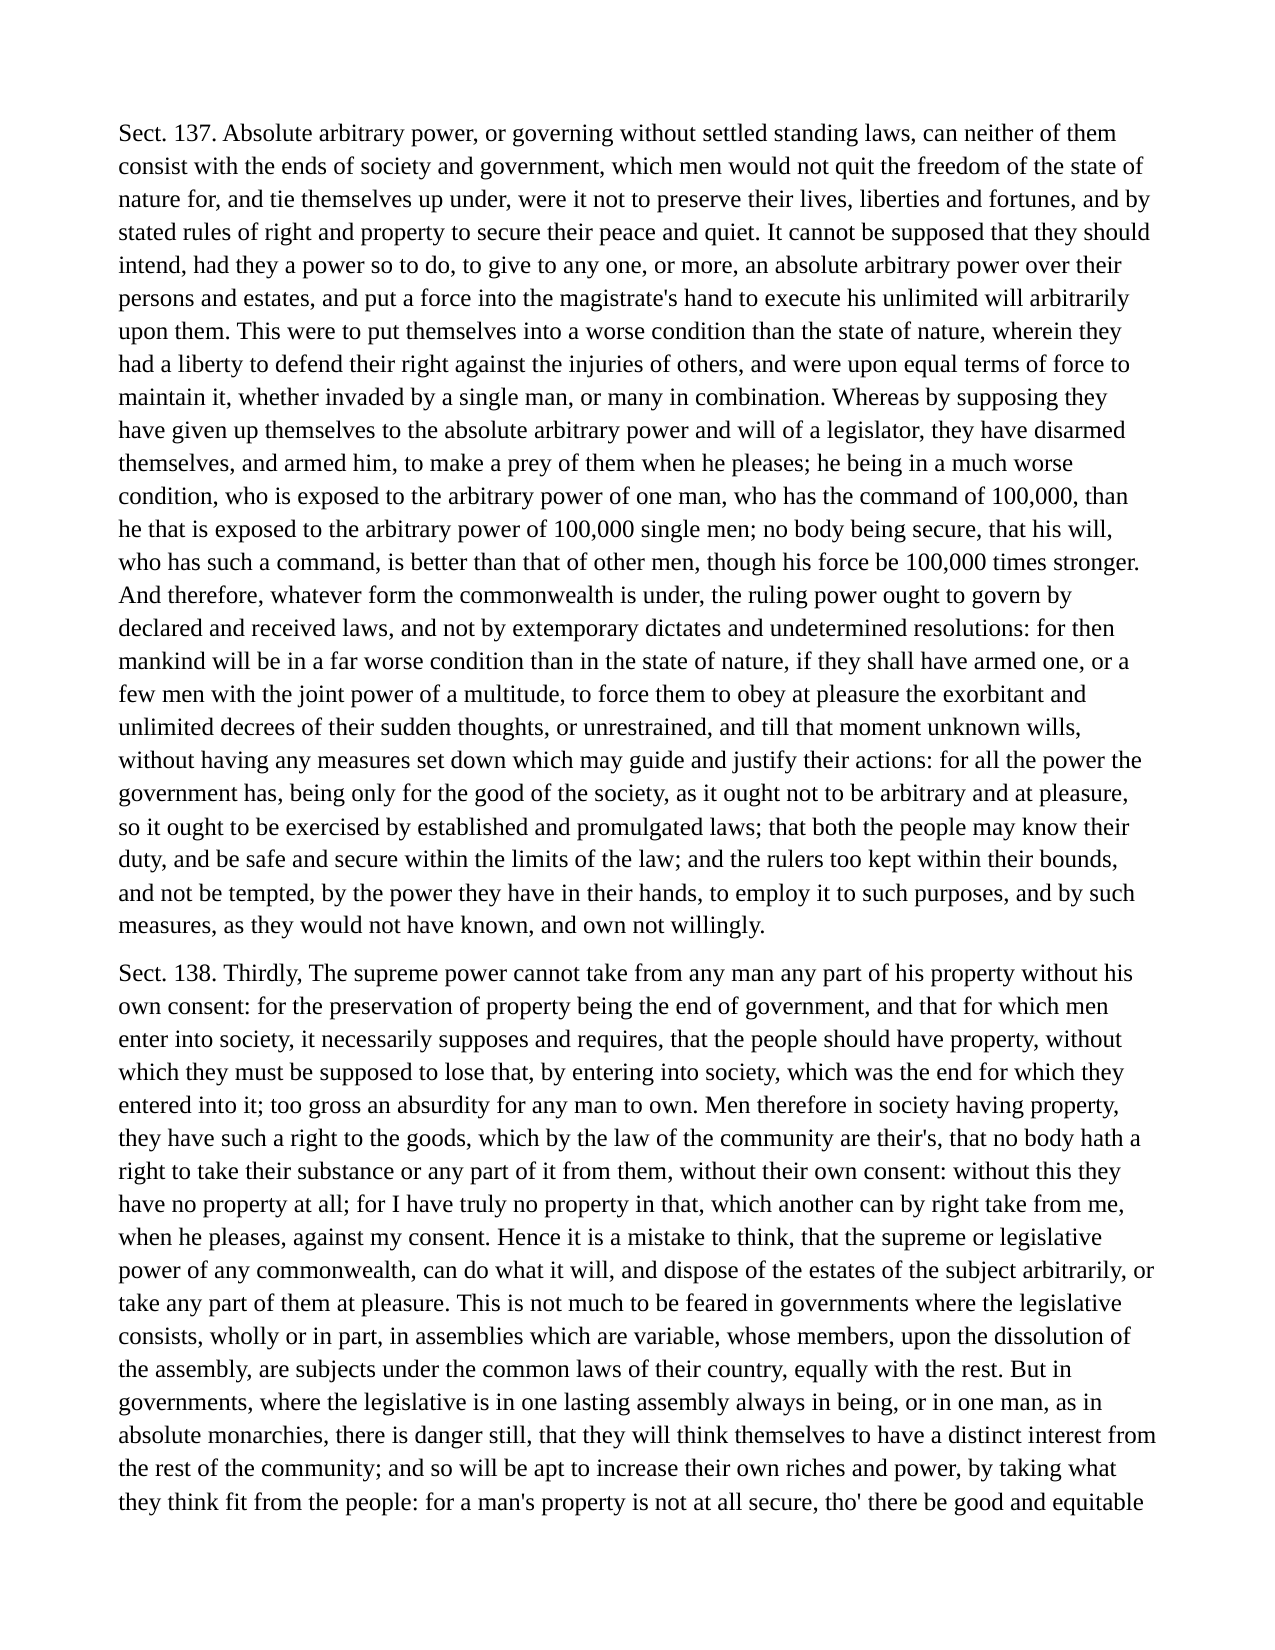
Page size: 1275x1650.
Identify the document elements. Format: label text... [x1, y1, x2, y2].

text Sect. 138. Thirdly, The supreme power cannot take from any man any part of his property without his own consent: for the preservation of property being the end of government, and that for which men enter into society, it necessarily supposes and requires, that the people should have property, without which they must be supposed to lose that, by entering into society, which was the end for which they entered into it; too gross an absurdity for any man to own. Men therefore in society having property, they have such a right to the goods, which by the law of the community are their's, that no body hath a right to take their substance or any part of it from them, without their own consent: without this they have no property at all; for I have truly no property in that, which another can by right take from me, when he pleases, against my consent. Hence it is a mistake to think, that the supreme or legislative power of any commonwealth, can do what it will, and dispose of the estates of the subject arbitrarily, or take any part of them at pleasure. This is not much to be feared in governments where the legislative consists, wholly or in part, in assemblies which are variable, whose members, upon the dissolution of the assembly, are subjects under the common laws of their country, equally with the rest. But in governments, where the legislative is in one lasting assembly always in being, or in one man, as in absolute monarchies, there is danger still, that they will think themselves to have a distinct interest from the rest of the community; and so will be apt to increase their own riches and power, by taking what they think fit from the people: for a man's property is not at all secure, tho' there be good and equitable [118, 958, 1157, 1515]
text Sect. 137. Absolute arbitrary power, or governing without settled standing laws, can neither of them consist with the ends of society and government, which men would not quit the freedom of the state of nature for, and tie themselves up under, were it not to preserve their lives, liberties and fortunes, and by stated rules of right and property to secure their peace and quiet. It cannot be supposed that they should intend, had they a power so to do, to give to any one, or more, an absolute arbitrary power over their persons and estates, and put a force into the magistrate's hand to execute his unlimited will arbitrarily upon them. This were to put themselves into a worse condition than the state of nature, wherein they had a liberty to defend their right against the injuries of others, and were upon equal terms of force to maintain it, whether invaded by a single man, or many in combination. Whereas by supposing they have given up themselves to the absolute arbitrary power and will of a legislator, they have disarmed themselves, and armed him, to make a prey of them when he pleases; he being in a much worse condition, who is exposed to the arbitrary power of one man, who has the command of 100,000, than he that is exposed to the arbitrary power of 100,000 single men; no body being secure, that his will, who has such a command, is better than that of other men, though his force be 100,000 times stronger. And therefore, whatever form the commonwealth is under, the ruling power ought to govern by declared and received laws, and not by extemporary dictates and undetermined resolutions: for then mankind will be in a far worse condition than in the state of nature, if they shall have armed one, or a few men with the joint power of a multitude, to force them to obey at pleasure the exorbitant and unlimited decrees of their sudden thoughts, or unrestrained, and till that moment unknown wills, without having any measures set down which may guide and justify their actions: for all the power the government has, being only for the good of the society, as it ought not to be arbitrary and at pleasure, so it ought to be exercised by established and promulgated laws; that both the people may know their duty, and be safe and secure within the limits of the law; and the rulers too kept within their bounds, and not be tempted, by the power they have in their hands, to employ it to such purposes, and by such measures, as they would not have known, and own not willingly. [118, 118, 1157, 939]
